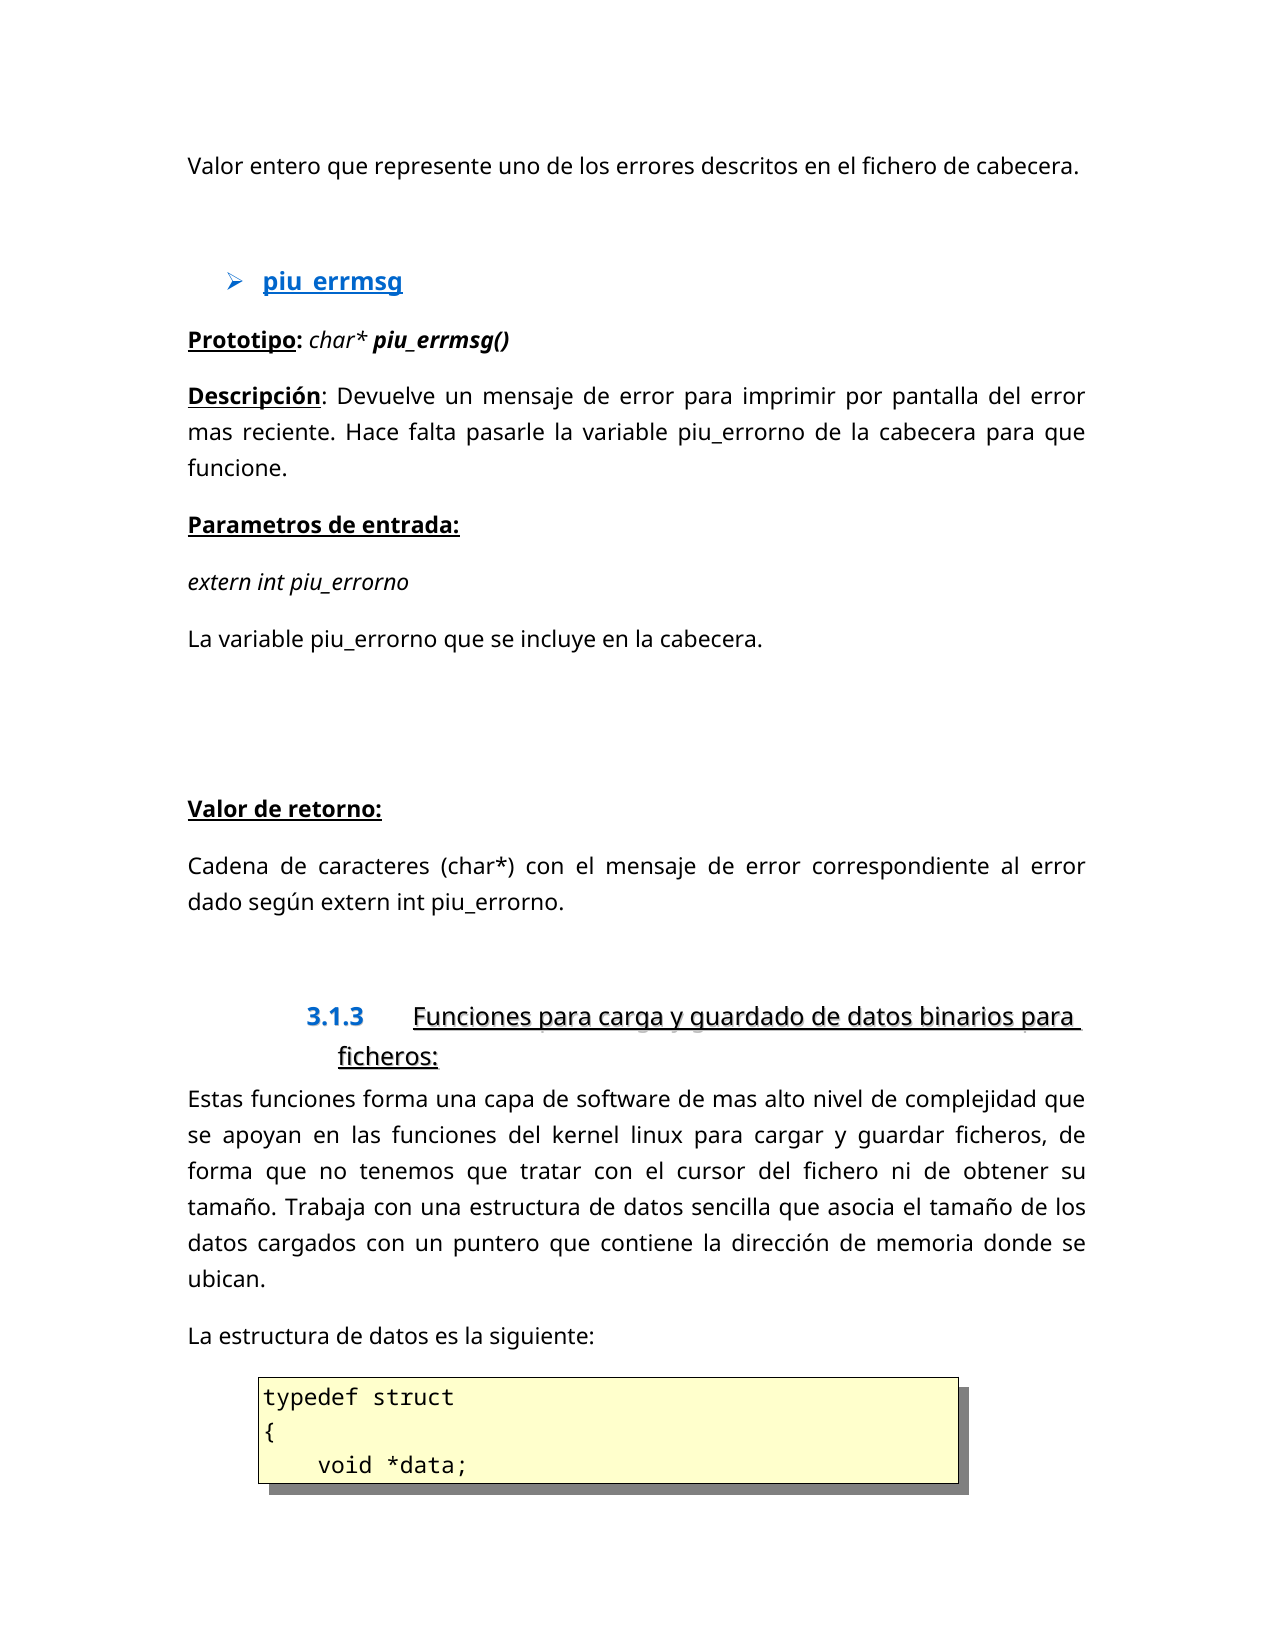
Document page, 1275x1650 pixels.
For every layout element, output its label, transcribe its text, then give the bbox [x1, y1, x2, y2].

list piu_errmsg [225, 263, 1087, 298]
text void *data; [259, 1445, 958, 1483]
text { [259, 1411, 958, 1445]
text Prototipo: char* piu_errmsg() [187, 323, 1087, 355]
text Descripción: Devuelve un mensaje de error para imprimir por pantalla del error mas reciente. Hace falta pasarle la variable piu_errorno de la cabecera para que funcione. [187, 380, 1087, 483]
text Estas funciones forma una capa de software de mas alto nivel de complejidad que se apoyan en las funciones del kernel linux para cargar y guardar ficheros, de forma que no tenemos que tratar con el cursor del fichero ni de obtener su tamaño. Trabaja con una estructura de datos sencilla que asocia el tamaño de los datos cargados con un puntero que contiene la dirección de memoria donde se ubican. [187, 1083, 1087, 1294]
list Funciones para carga y guardado de datos binarios para ficheros: [300, 999, 1087, 1072]
text extern int piu_errorno [187, 566, 1087, 597]
text typedef struct [259, 1378, 958, 1411]
text Parametros de entrada: [187, 509, 1087, 540]
text Valor entero que represente uno de los errores descritos en el fichero de cabecera. [187, 150, 1087, 181]
text Valor de retorno: [187, 793, 1087, 824]
text La estructura de datos es la siguiente: [187, 1320, 1087, 1351]
text La variable piu_errorno que se incluye en la cabecera. [187, 622, 1087, 654]
text Cadena de caracteres (char*) con el mensaje de error correspondiente al error dado según extern int piu_errorno. [187, 849, 1087, 917]
